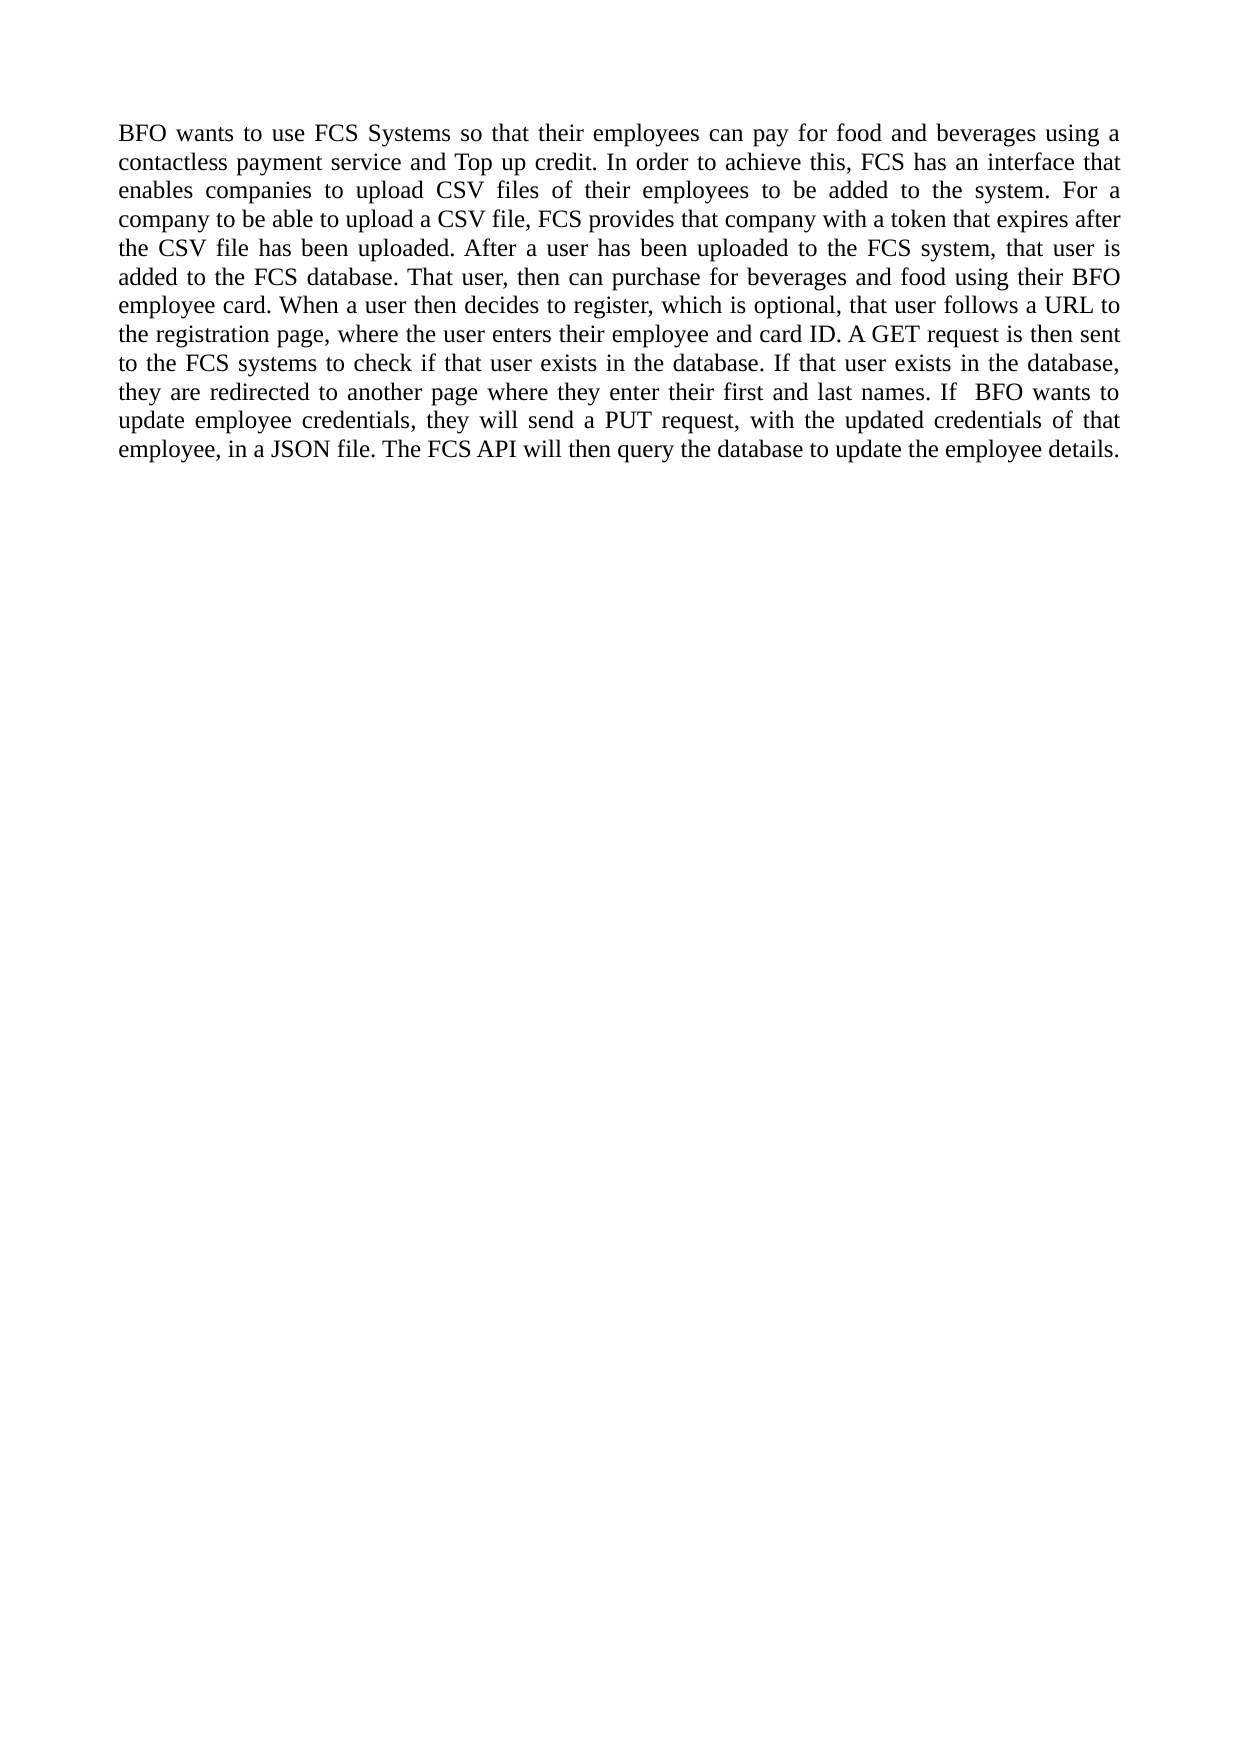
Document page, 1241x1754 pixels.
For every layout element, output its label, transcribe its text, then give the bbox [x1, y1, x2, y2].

text BFO wants to use FCS Systems so that their employees can pay for food and beverages using a contactless payment service and Top up credit. In order to achieve this, FCS has an interface that enables companies to upload CSV files of their employees to be added to the system. For a company to be able to upload a CSV file, FCS provides that company with a token that expires after the CSV file has been uploaded. After a user has been uploaded to the FCS system, that user is added to the FCS database. That user, then can purchase for beverages and food using their BFO employee card. When a user then decides to register, which is optional, that user follows a URL to the registration page, where the user enters their employee and card ID. A GET request is then sent to the FCS systems to check if that user exists in the database. If that user exists in the database, they are redirected to another page where they enter their first and last names. If BFO wants to update employee credentials, they will send a PUT request, with the updated credentials of that employee, in a JSON file. The FCS API will then query the database to update the employee details. [118, 118, 1122, 463]
